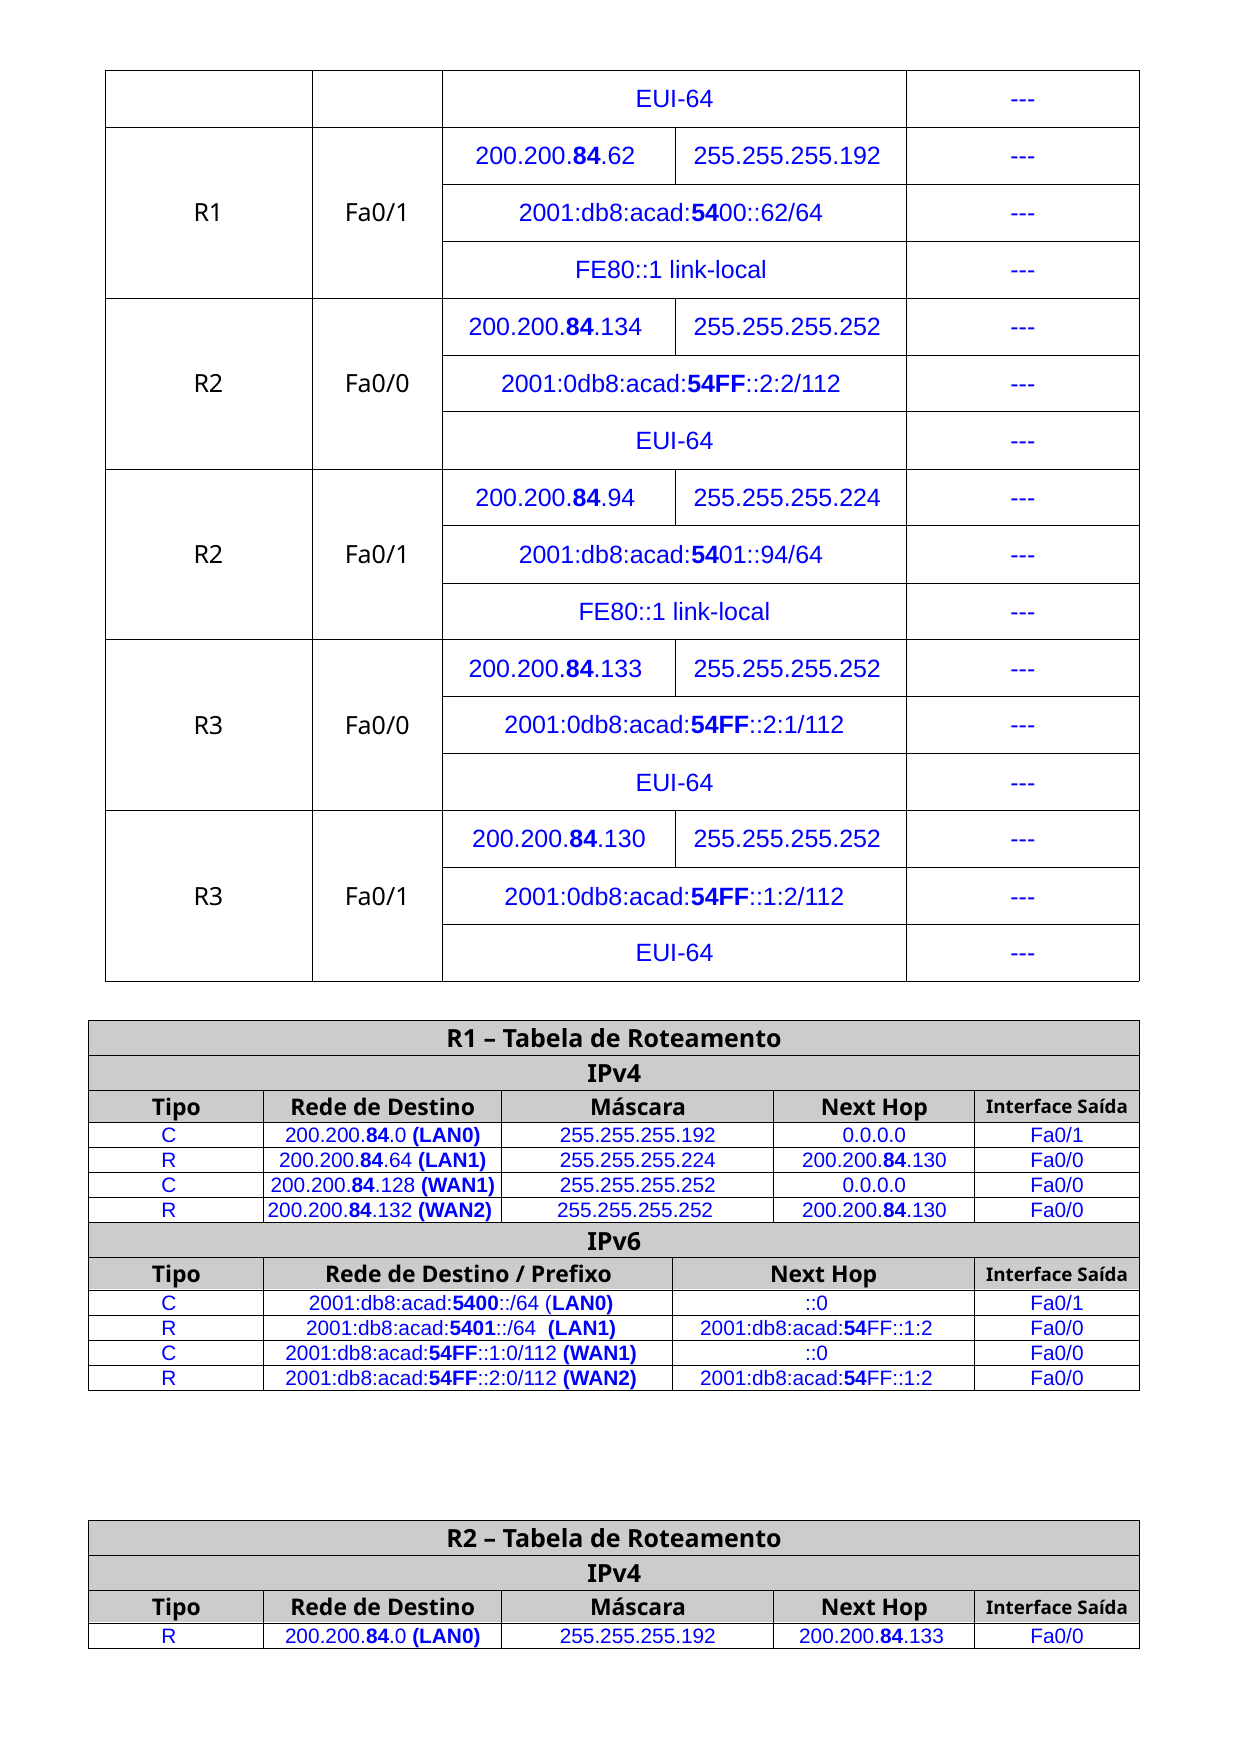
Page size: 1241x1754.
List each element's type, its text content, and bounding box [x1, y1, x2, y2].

table_cell 2001:0db8:acad:54FF::2:2/112 [443, 356, 906, 411]
table_cell 2001:db8:acad:54FF::2:0/112 (WAN2) [264, 1366, 672, 1389]
table_cell Fa0/1 [975, 1123, 1139, 1147]
table_cell --- [907, 925, 1139, 981]
table_cell Next Hop [673, 1258, 974, 1289]
table_cell 255.255.255.252 [676, 640, 906, 696]
table_cell 200.200.84.130 [774, 1148, 974, 1172]
table_cell 255.255.255.252 [676, 811, 906, 867]
table_cell Rede de Destino [264, 1091, 501, 1122]
table_cell ::0 [673, 1291, 974, 1314]
table_cell 2001:0db8:acad:54FF::2:1/112 [443, 697, 906, 753]
table_cell Fa0/0 [975, 1316, 1139, 1339]
table_cell Interface Saída [975, 1258, 1139, 1289]
table_cell --- [907, 526, 1139, 582]
table_cell R2 [106, 470, 312, 639]
table_cell Fa0/0 [975, 1173, 1139, 1197]
table_cell Rede de Destino [264, 1591, 501, 1622]
table_cell IPv4 [89, 1056, 1139, 1090]
table_cell C [89, 1341, 263, 1364]
table_cell 200.200.84.0 (LAN0) [264, 1624, 501, 1647]
table_cell --- [907, 71, 1139, 127]
table_cell --- [907, 128, 1139, 183]
table_cell --- [907, 356, 1139, 411]
table_cell Rede de Destino / Prefixo [264, 1258, 672, 1289]
table_cell R [89, 1624, 263, 1647]
table_cell Fa0/0 [313, 299, 442, 468]
table_cell 255.255.255.192 [676, 128, 906, 183]
table_cell EUI-64 [443, 412, 906, 468]
table_cell 2001:db8:acad:5401::/64 (LAN1) [264, 1316, 672, 1339]
table_cell 255.255.255.224 [676, 470, 906, 525]
table_cell Fa0/0 [975, 1148, 1139, 1172]
table_cell EUI-64 [443, 71, 906, 127]
table_cell 200.200.84.128 (WAN1) [264, 1173, 501, 1197]
table_cell Next Hop [774, 1591, 974, 1622]
table_header R2 – Tabela de Roteamento [89, 1521, 1139, 1555]
table_cell 200.200.84.134 [443, 299, 675, 354]
table_cell --- [907, 185, 1139, 241]
table_cell --- [907, 412, 1139, 468]
table_cell 200.200.84.94 [443, 470, 675, 525]
table_cell R [89, 1316, 263, 1339]
table_cell 2001:0db8:acad:54FF::1:2/112 [443, 868, 906, 924]
table_cell EUI-64 [443, 754, 906, 810]
table_cell --- [907, 868, 1139, 924]
table_cell --- [907, 470, 1139, 525]
table_cell 200.200.84.62 [443, 128, 675, 183]
table_cell R3 [106, 811, 312, 981]
table_cell 2001:db8:acad:5400::62/64 [443, 185, 906, 241]
table_cell FE80::1 link-local [443, 242, 906, 297]
table_cell Fa0/0 [975, 1341, 1139, 1364]
table_cell R [89, 1198, 263, 1222]
table_cell R2 [106, 299, 312, 468]
table_cell 200.200.84.133 [774, 1624, 974, 1647]
table_cell Tipo [89, 1258, 263, 1289]
table_cell --- [907, 754, 1139, 810]
table_cell ::0 [673, 1341, 974, 1364]
table_cell 2001:db8:acad:54FF::1:2 [673, 1366, 974, 1389]
table_cell 255.255.255.252 [502, 1198, 773, 1222]
table_cell Interface Saída [975, 1091, 1139, 1122]
table_cell --- [907, 811, 1139, 867]
table_cell 2001:db8:acad:54FF::1:0/112 (WAN1) [264, 1341, 672, 1364]
table_cell Fa0/1 [975, 1291, 1139, 1314]
table_cell Fa0/1 [313, 128, 442, 297]
table_cell Tipo [89, 1091, 263, 1122]
table_cell Máscara [502, 1591, 773, 1622]
table_cell --- [907, 242, 1139, 297]
table_cell R1 [106, 128, 312, 297]
table_cell C [89, 1123, 263, 1147]
table_cell FE80::1 link-local [443, 584, 906, 639]
table_cell --- [907, 697, 1139, 753]
table_cell EUI-64 [443, 925, 906, 981]
table_cell 255.255.255.192 [502, 1624, 773, 1647]
table_cell 255.255.255.192 [502, 1123, 773, 1147]
table_cell Fa0/1 [313, 811, 442, 981]
table_cell 200.200.84.132 (WAN2) [264, 1198, 501, 1222]
table_cell Fa0/1 [313, 470, 442, 639]
table_cell Fa0/0 [313, 640, 442, 810]
table_cell 200.200.84.64 (LAN1) [264, 1148, 501, 1172]
table_cell 200.200.84.133 [443, 640, 675, 696]
table_cell --- [907, 640, 1139, 696]
table_cell R [89, 1366, 263, 1389]
table_cell 2001:db8:acad:5401::94/64 [443, 526, 906, 582]
table_cell C [89, 1291, 263, 1314]
table_cell Interface Saída [975, 1591, 1139, 1622]
table_cell C [89, 1173, 263, 1197]
table_cell 255.255.255.252 [676, 299, 906, 354]
table_cell R3 [106, 640, 312, 810]
table_cell 200.200.84.130 [443, 811, 675, 867]
table_cell R [89, 1148, 263, 1172]
table_cell --- [907, 299, 1139, 354]
table_cell Tipo [89, 1591, 263, 1622]
table_cell 200.200.84.0 (LAN0) [264, 1123, 501, 1147]
table_cell 255.255.255.224 [502, 1148, 773, 1172]
table_header R1 – Tabela de Roteamento [89, 1021, 1139, 1055]
table_cell Fa0/0 [975, 1366, 1139, 1389]
table_cell IPv4 [89, 1556, 1139, 1590]
table_cell Fa0/0 [975, 1624, 1139, 1647]
table_cell Máscara [502, 1091, 773, 1122]
table_cell 2001:db8:acad:54FF::1:2 [673, 1316, 974, 1339]
table_cell 0.0.0.0 [774, 1173, 974, 1197]
table_cell Next Hop [774, 1091, 974, 1122]
table_cell 0.0.0.0 [774, 1123, 974, 1147]
table_cell 2001:db8:acad:5400::/64 (LAN0) [264, 1291, 672, 1314]
table_cell 255.255.255.252 [502, 1173, 773, 1197]
table_cell IPv6 [89, 1223, 1139, 1257]
table_cell --- [907, 584, 1139, 639]
table_cell 200.200.84.130 [774, 1198, 974, 1222]
table_cell Fa0/0 [975, 1198, 1139, 1222]
